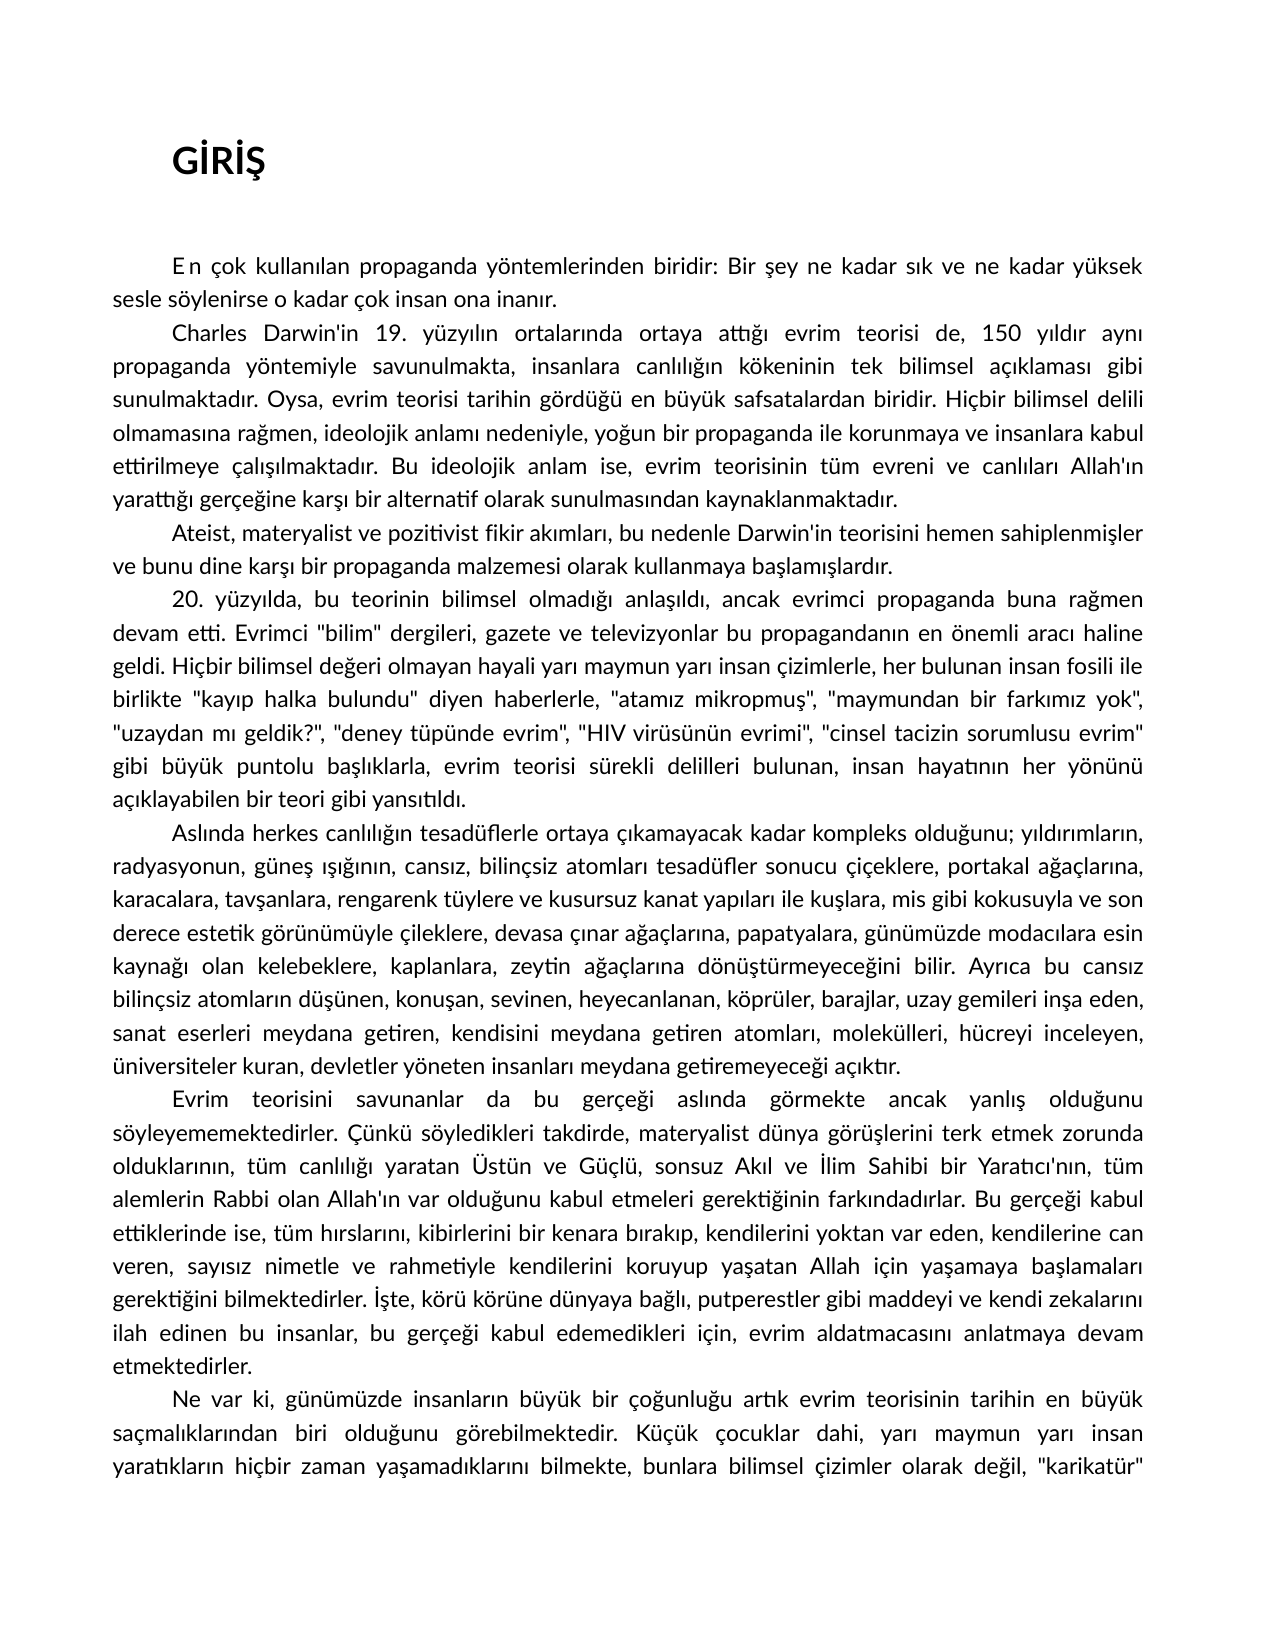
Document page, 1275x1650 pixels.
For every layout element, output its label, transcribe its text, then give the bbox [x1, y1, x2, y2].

text Evrim teorisini savunanlar da bu gerçeği aslında görmekte ancak yanlış olduğunu söyleyememektedirler. Çünkü söyledikleri takdirde, materyalist dünya görüşlerini terk etmek zorunda olduklarının, tüm canlılığı yaratan Üstün ve Güçlü, sonsuz Akıl ve İlim Sahibi bir Yaratıcı'nın, tüm alemlerin Rabbi olan Allah'ın var olduğunu kabul etmeleri gerektiğinin farkındadırlar. Bu gerçeği kabul ettiklerinde ise, tüm hırslarını, kibirlerini bir kenara bırakıp, kendilerini yoktan var eden, kendilerine can veren, sayısız nimetle ve rahmetiyle kendilerini koruyup yaşatan Allah için yaşamaya başlamaları gerektiğini bilmektedirler. İşte, körü körüne dünyaya bağlı, putperestler gibi maddeyi ve kendi zekalarını ilah edinen bu insanlar, bu gerçeği kabul edemedikleri için, evrim aldatmacasını anlatmaya devam etmektedirler. [112, 1081, 1145, 1381]
text Ne var ki, günümüzde insanların büyük bir çoğunluğu artık evrim teorisinin tarihin en büyük saçmalıklarından biri olduğunu görebilmektedir. Küçük çocuklar dahi, yarı maymun yarı insan yaratıkların hiçbir zaman yaşamadıklarını bilmekte, bunlara bilimsel çizimler olarak değil, "karikatür" [112, 1381, 1145, 1481]
text 20. yüzyılda, bu teorinin bilimsel olmadığı anlaşıldı, ancak evrimci propaganda buna rağmen devam etti. Evrimci "bilim" dergileri, gazete ve televizyonlar bu propagandanın en önemli aracı haline geldi. Hiçbir bilimsel değeri olmayan hayali yarı maymun yarı insan çizimlerle, her bulunan insan fosili ile birlikte "kayıp halka bulundu" diyen haberlerle, "atamız mikropmuş", "maymundan bir farkımız yok", "uzaydan mı geldik?", "deney tüpünde evrim", "HIV virüsünün evrimi", "cinsel tacizin sorumlusu evrim" gibi büyük puntolu başlıklarla, evrim teorisi sürekli delilleri bulunan, insan hayatının her yönünü açıklayabilen bir teori gibi yansıtıldı. [112, 581, 1145, 814]
text En çok kullanılan propaganda yöntemlerinden biridir: Bir şey ne kadar sık ve ne kadar yüksek sesle söylenirse o kadar çok insan ona inanır. [112, 248, 1145, 314]
text GİRİŞ [112, 148, 259, 181]
text Ateist, materyalist ve pozitivist fikir akımları, bu nedenle Darwin'in teorisini hemen sahiplenmişler ve bunu dine karşı bir propaganda malzemesi olarak kullanmaya başlamışlardır. [112, 514, 1145, 581]
text Charles Darwin'in 19. yüzyılın ortalarında ortaya attığı evrim teorisi de, 150 yıldır aynı propaganda yöntemiyle savunulmakta, insanlara canlılığın kökeninin tek bilimsel açıklaması gibi sunulmaktadır. Oysa, evrim teorisi tarihin gördüğü en büyük safsatalardan biridir. Hiçbir bilimsel delili olmamasına rağmen, ideolojik anlamı nedeniyle, yoğun bir propaganda ile korunmaya ve insanlara kabul ettirilmeye çalışılmaktadır. Bu ideolojik anlam ise, evrim teorisinin tüm evreni ve canlıları Allah'ın yarattığı gerçeğine karşı bir alternatif olarak sunulmasından kaynaklanmaktadır. [112, 314, 1145, 514]
text Aslında herkes canlılığın tesadüflerle ortaya çıkamayacak kadar kompleks olduğunu; yıldırımların, radyasyonun, güneş ışığının, cansız, bilinçsiz atomları tesadüfler sonucu çiçeklere, portakal ağaçlarına, karacalara, tavşanlara, rengarenk tüylere ve kusursuz kanat yapıları ile kuşlara, mis gibi kokusuyla ve son derece estetik görünümüyle çileklere, devasa çınar ağaçlarına, papatyalara, günümüzde modacılara esin kaynağı olan kelebeklere, kaplanlara, zeytin ağaçlarına dönüştürmeyeceğini bilir. Ayrıca bu cansız bilinçsiz atomların düşünen, konuşan, sevinen, heyecanlanan, köprüler, barajlar, uzay gemileri inşa eden, sanat eserleri meydana getiren, kendisini meydana getiren atomları, molekülleri, hücreyi inceleyen, üniversiteler kuran, devletler yöneten insanları meydana getiremeyeceği açıktır. [112, 814, 1145, 1081]
text GİRİŞ [252, 148, 1145, 181]
